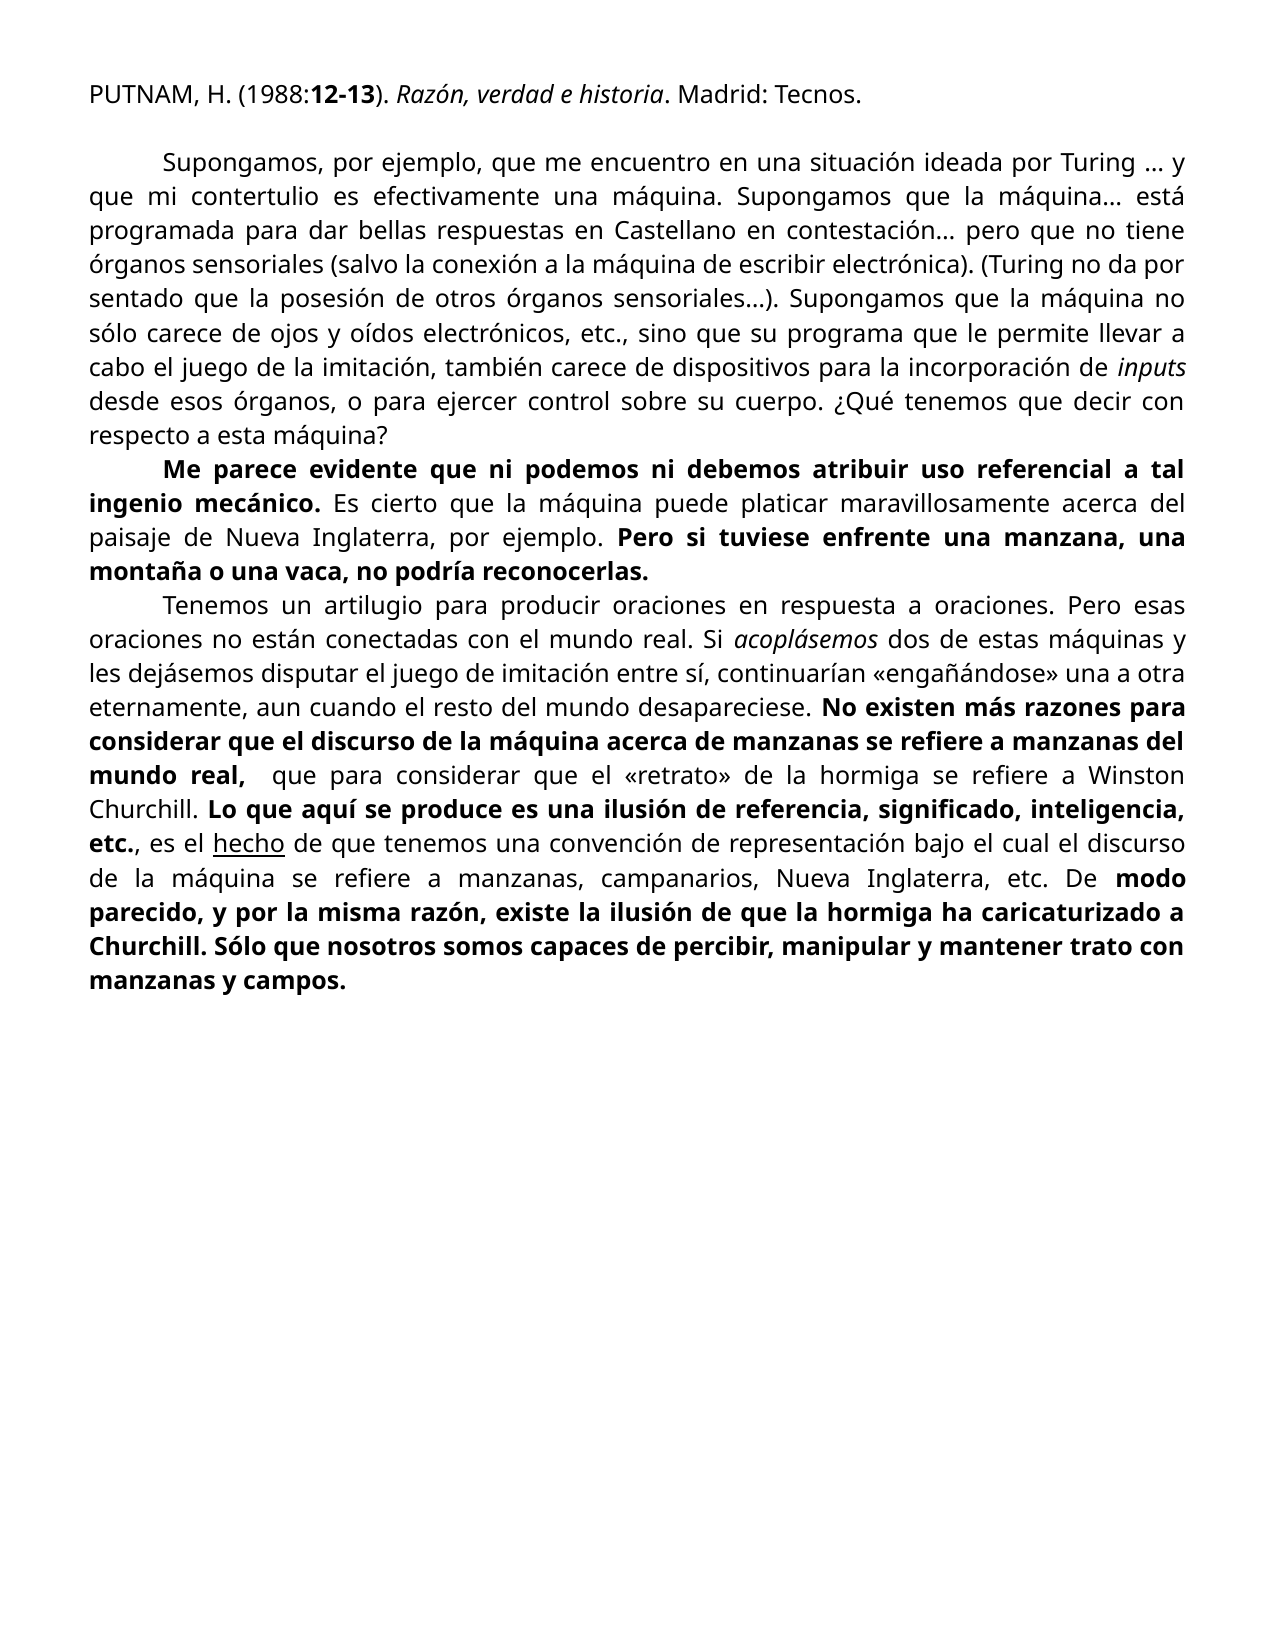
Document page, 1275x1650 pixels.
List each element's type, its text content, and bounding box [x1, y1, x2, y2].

text PUTNAM, H. (1988:12-13). Razón, verdad e historia. Madrid: Tecnos. [88, 77, 1186, 111]
text Me parece evidente que ni podemos ni debemos atribuir uso referencial a tal ingenio mecánico. Es cierto que la máquina puede platicar maravillosamente acerca del paisaje de Nueva Inglaterra, por ejemplo. Pero si tuviese enfrente una manzana, una montaña o una vaca, no podría reconocerlas. [88, 451, 1186, 588]
text Supongamos, por ejemplo, que me encuentro en una situación ideada por Turing … y que mi contertulio es efectivamente una máquina. Supongamos que la máquina… está programada para dar bellas respuestas en Castellano en contestación… pero que no tiene órganos sensoriales (salvo la conexión a la máquina de escribir electrónica). (Turing no da por sentado que la posesión de otros órganos sensoriales…). Supongamos que la máquina no sólo carece de ojos y oídos electrónicos, etc., sino que su programa que le permite llevar a cabo el juego de la imitación, también carece de dispositivos para la incorporación de inputs desde esos órganos, o para ejercer control sobre su cuerpo. ¿Qué tenemos que decir con respecto a esta máquina? [88, 145, 1186, 451]
text Tenemos un artilugio para producir oraciones en respuesta a oraciones. Pero esas oraciones no están conectadas con el mundo real. Si acoplásemos dos de estas máquinas y les dejásemos disputar el juego de imitación entre sí, continuarían «engañándose» una a otra eternamente, aun cuando el resto del mundo desapareciese. No existen más razones para considerar que el discurso de la máquina acerca de manzanas se refiere a manzanas del mundo real, que para considerar que el «retrato» de la hormiga se refiere a Winston Churchill. Lo que aquí se produce es una ilusión de referencia, significado, inteligencia, etc., es el hecho de que tenemos una convención de representación bajo el cual el discurso de la máquina se refiere a manzanas, campanarios, Nueva Inglaterra, etc. De modo parecido, y por la misma razón, existe la ilusión de que la hormiga ha caricaturizado a Churchill. Sólo que nosotros somos capaces de percibir, manipular y mantener trato con manzanas y campos. [88, 588, 1186, 996]
